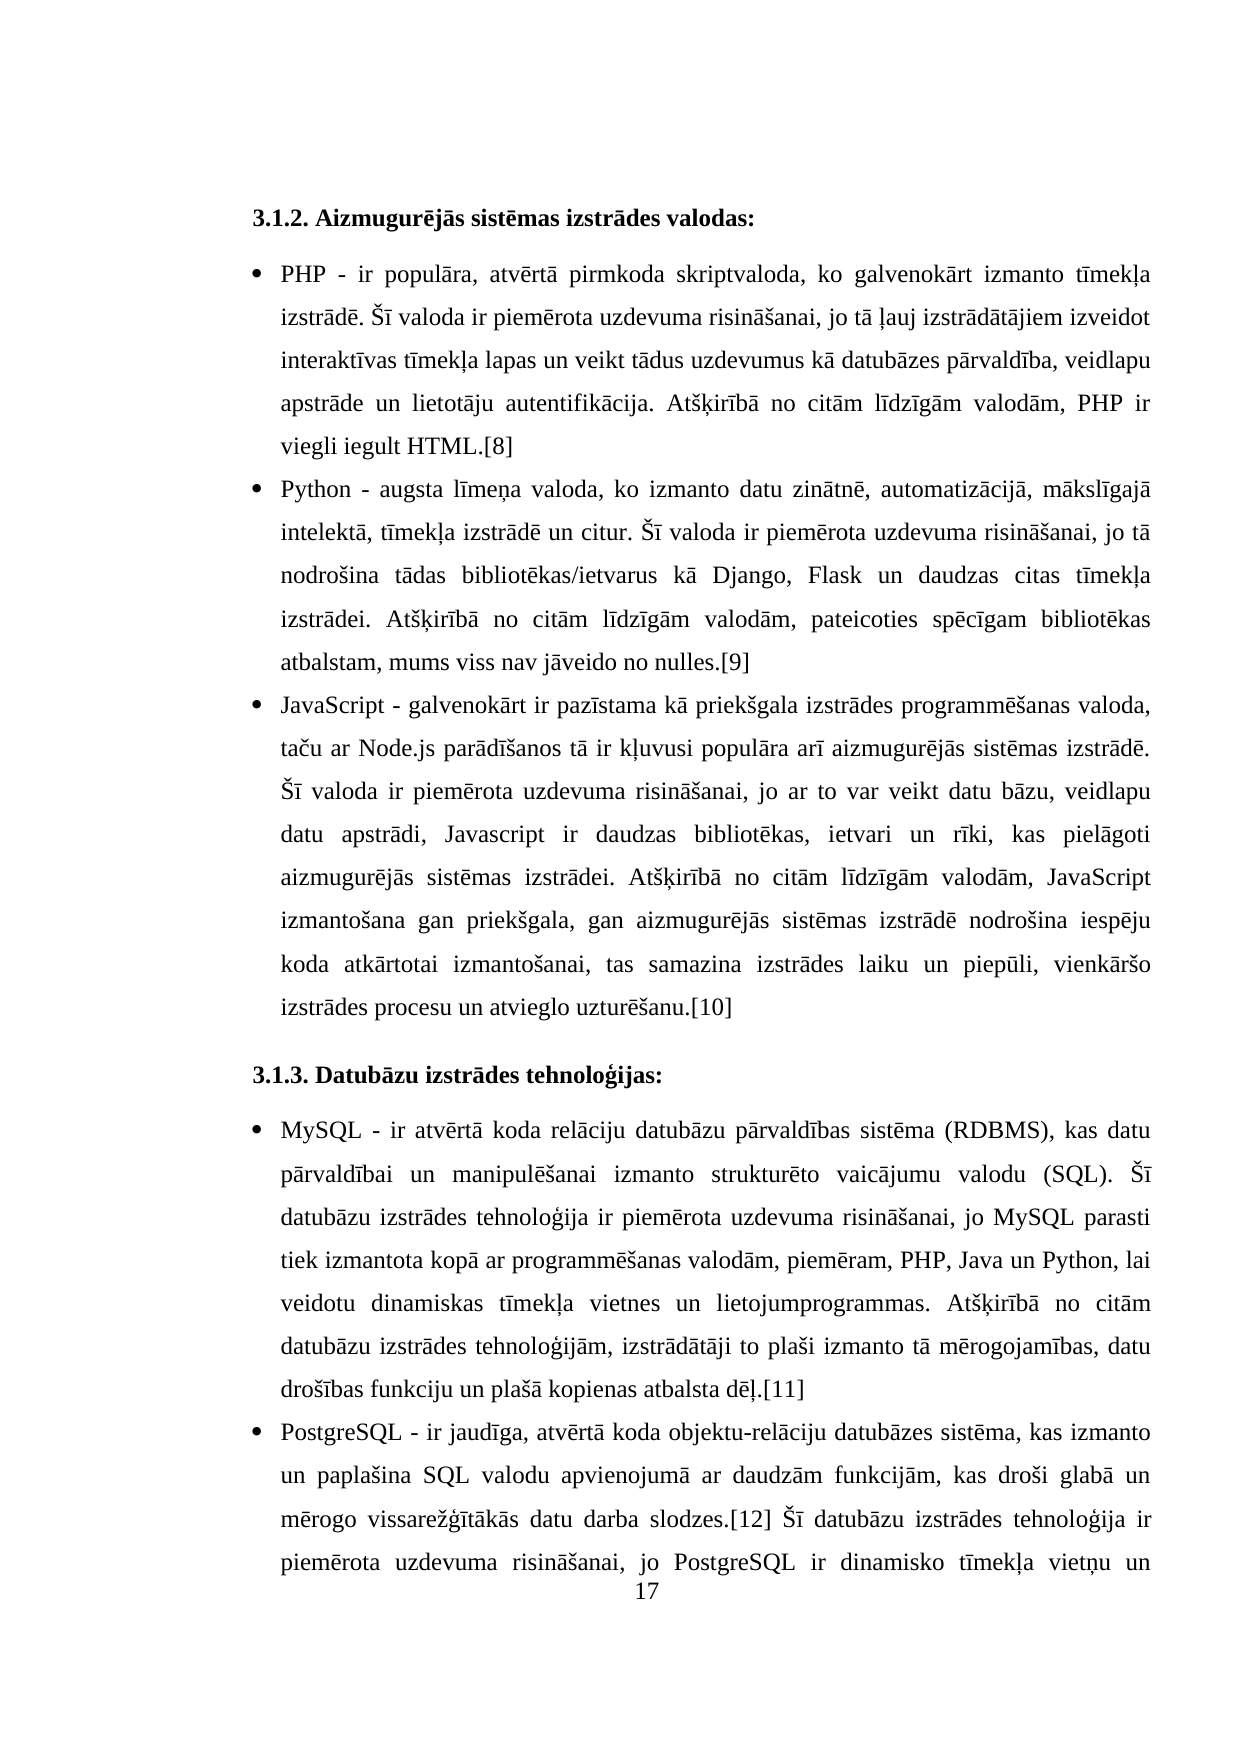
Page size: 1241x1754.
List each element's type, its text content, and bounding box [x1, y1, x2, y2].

list JavaScript - galvenokārt ir pazīstama kā priekšgala izstrādes programmēšanas valoda, taču ar Node.js parādīšanos tā ir kļuvusi populāra arī aizmugurējās sistēmas izstrādē. Šī valoda ir piemērota uzdevuma risināšanai, jo ar to var veikt datu bāzu, veidlapu datu apstrādi, Javascript ir daudzas bibliotēkas, ietvari un rīki, kas pielāgoti aizmugurējās sistēmas izstrādei. Atšķirībā no citām līdzīgām valodām, JavaScript izmantošana gan priekšgala, gan aizmugurējās sistēmas izstrādē nodrošina iespēju koda atkārtotai izmantošanai, tas samazina izstrādes laiku un piepūli, vienkāršo izstrādes procesu un atvieglo uzturēšanu.[10] [252, 690, 1152, 1021]
list PHP - ir populāra, atvērtā pirmkoda skriptvaloda, ko galvenokārt izmanto tīmekļa izstrādē. Šī valoda ir piemērota uzdevuma risināšanai, jo tā ļauj izstrādātājiem izveidot interaktīvas tīmekļa lapas un veikt tādus uzdevumus kā datubāzes pārvaldība, veidlapu apstrāde un lietotāju autentifikācija. Atšķirībā no citām līdzīgām valodām, PHP ir viegli iegult HTML.[8] [252, 259, 1152, 460]
list Python - augsta līmeņa valoda, ko izmanto datu zinātnē, automatizācijā, mākslīgajā intelektā, tīmekļa izstrādē un citur. Šī valoda ir piemērota uzdevuma risināšanai, jo tā nodrošina tādas bibliotēkas/ietvarus kā Django, Flask un daudzas citas tīmekļa izstrādei. Atšķirībā no citām līdzīgām valodām, pateicoties spēcīgam bibliotēkas atbalstam, mums viss nav jāveido no nulles.[9] [252, 474, 1152, 676]
list MySQL - ir atvērtā koda relāciju datubāzu pārvaldības sistēma (RDBMS), kas datu pārvaldībai un manipulēšanai izmanto strukturēto vaicājumu valodu (SQL). Šī datubāzu izstrādes tehnoloģija ir piemērota uzdevuma risināšanai, jo MySQL parasti tiek izmantota kopā ar programmēšanas valodām, piemēram, PHP, Java un Python, lai veidotu dinamiskas tīmekļa vietnes un lietojumprogrammas. Atšķirībā no citām datubāzu izstrādes tehnoloģijām, izstrādātāji to plaši izmanto tā mērogojamības, datu drošības funkciju un plašā kopienas atbalsta dēļ.[11] [252, 1116, 1152, 1403]
subtitle 3.1.3. Datubāzu izstrādes tehnoloģijas: [252, 1060, 1152, 1089]
list PostgreSQL - ir jaudīga, atvērtā koda objektu-relāciju datubāzes sistēma, kas izmanto un paplašina SQL valodu apvienojumā ar daudzām funkcijām, kas droši glabā un mērogo vissarežģītākās datu darba slodzes.[12] Šī datubāzu izstrādes tehnoloģija ir piemērota uzdevuma risināšanai, jo PostgreSQL ir dinamisko tīmekļa vietņu un [252, 1417, 1152, 1576]
subtitle 3.1.2. Aizmugurējās sistēmas izstrādes valodas: [252, 203, 1152, 232]
